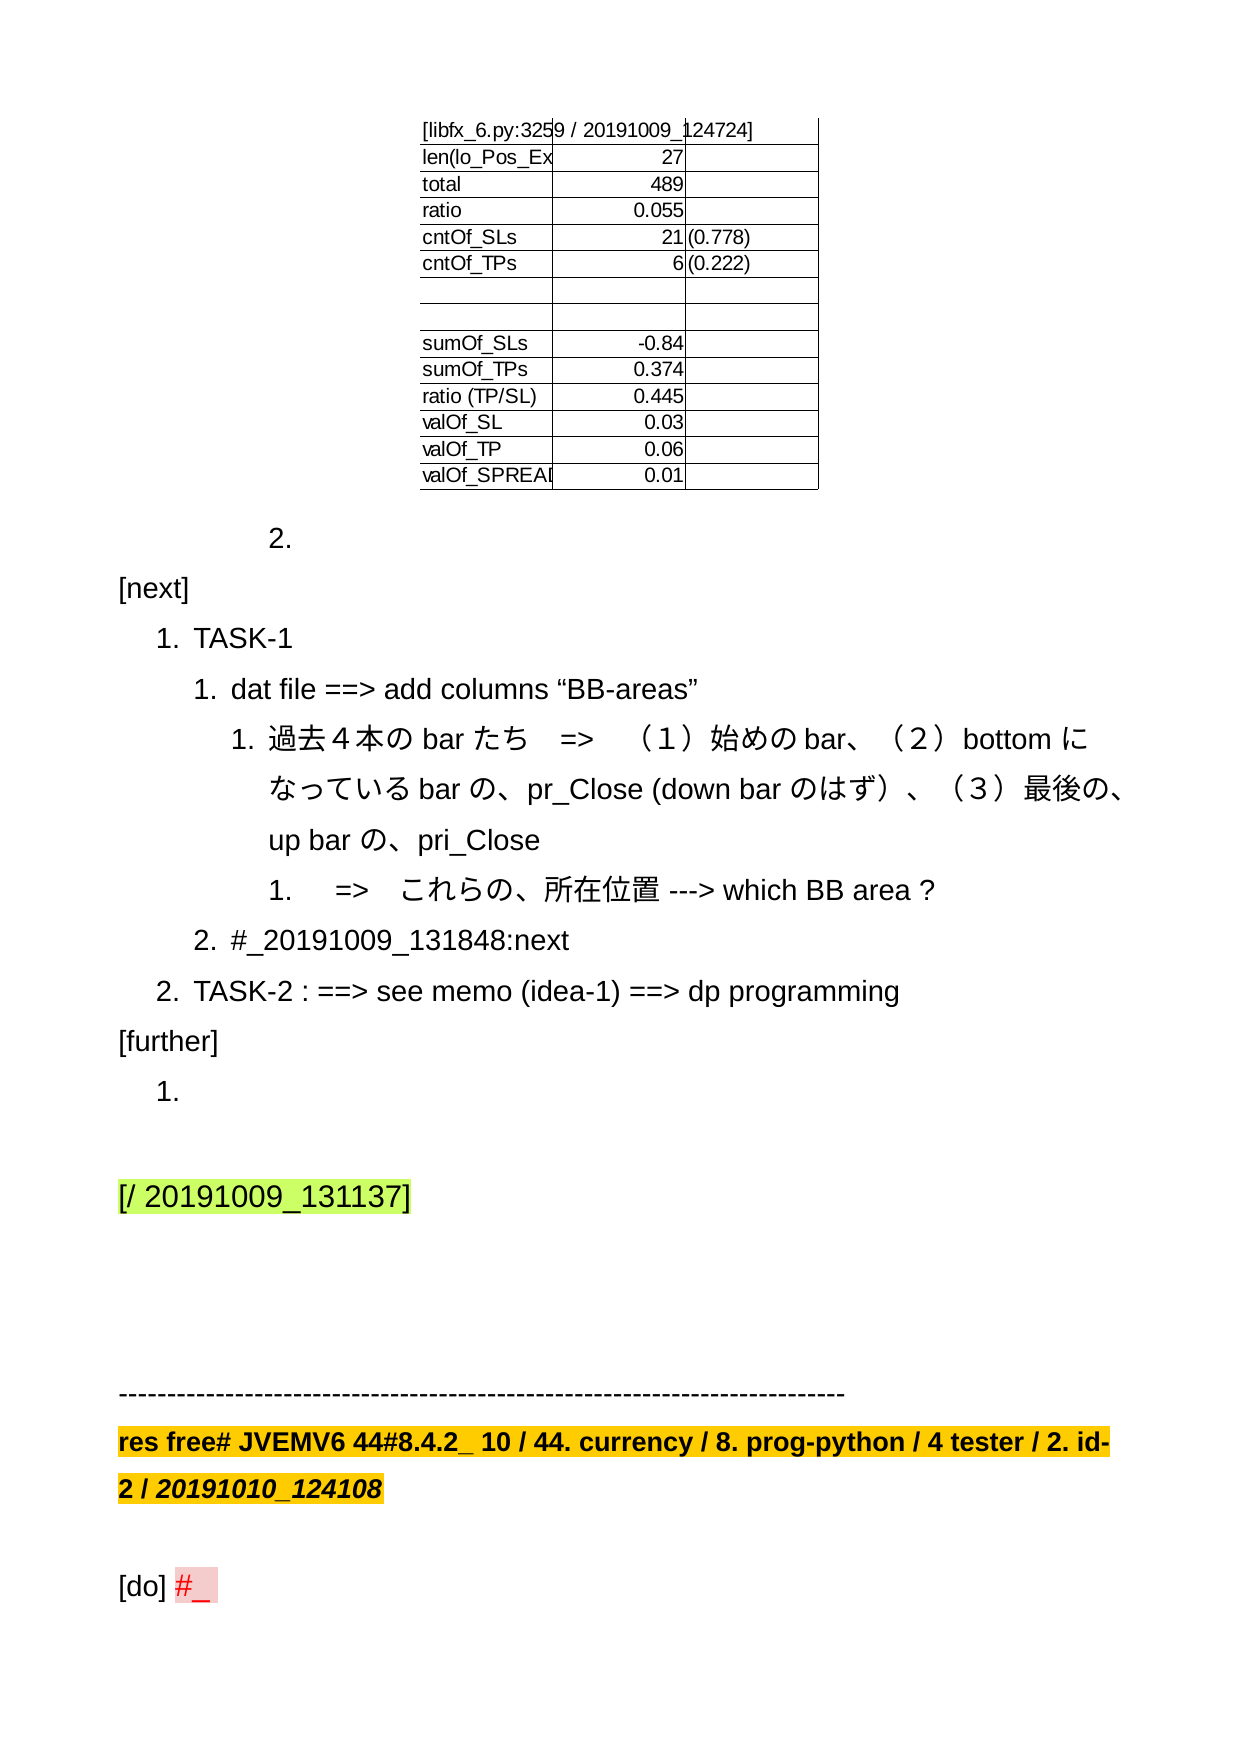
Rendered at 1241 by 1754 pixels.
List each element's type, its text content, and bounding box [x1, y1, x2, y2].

text [/ 20191009_131137] [118, 1124, 1122, 1214]
list #_20191009_131848:next [193, 923, 1122, 957]
list TASK-2 : ==> see memo (idea-1) ==> dp programming [156, 974, 1122, 1007]
list dat file ==> add columns “BB-areas” [193, 672, 1122, 705]
text --------------------------------------------------------------------------- [118, 1376, 1122, 1409]
list => これらの、所在位置 ---> which BB area ? [268, 873, 1122, 907]
text [next] [118, 571, 1122, 605]
list TASK-1 [156, 621, 1122, 655]
text res free# JVEMV6 44#8.4.2_ 10 / 44. currency / 8. prog-python / 4 tester / 2. id-2 / 20191010_124108 [118, 1426, 1122, 1504]
text [do] #_ [118, 1567, 1122, 1603]
list 過去４本の bar たち => （１）始めのbar、（２）bottom になっているbar の、pr_Close (down bar のはず）、（３）最後の、up bar の、pri_Close [231, 722, 1122, 856]
text [further] [118, 1024, 1122, 1057]
